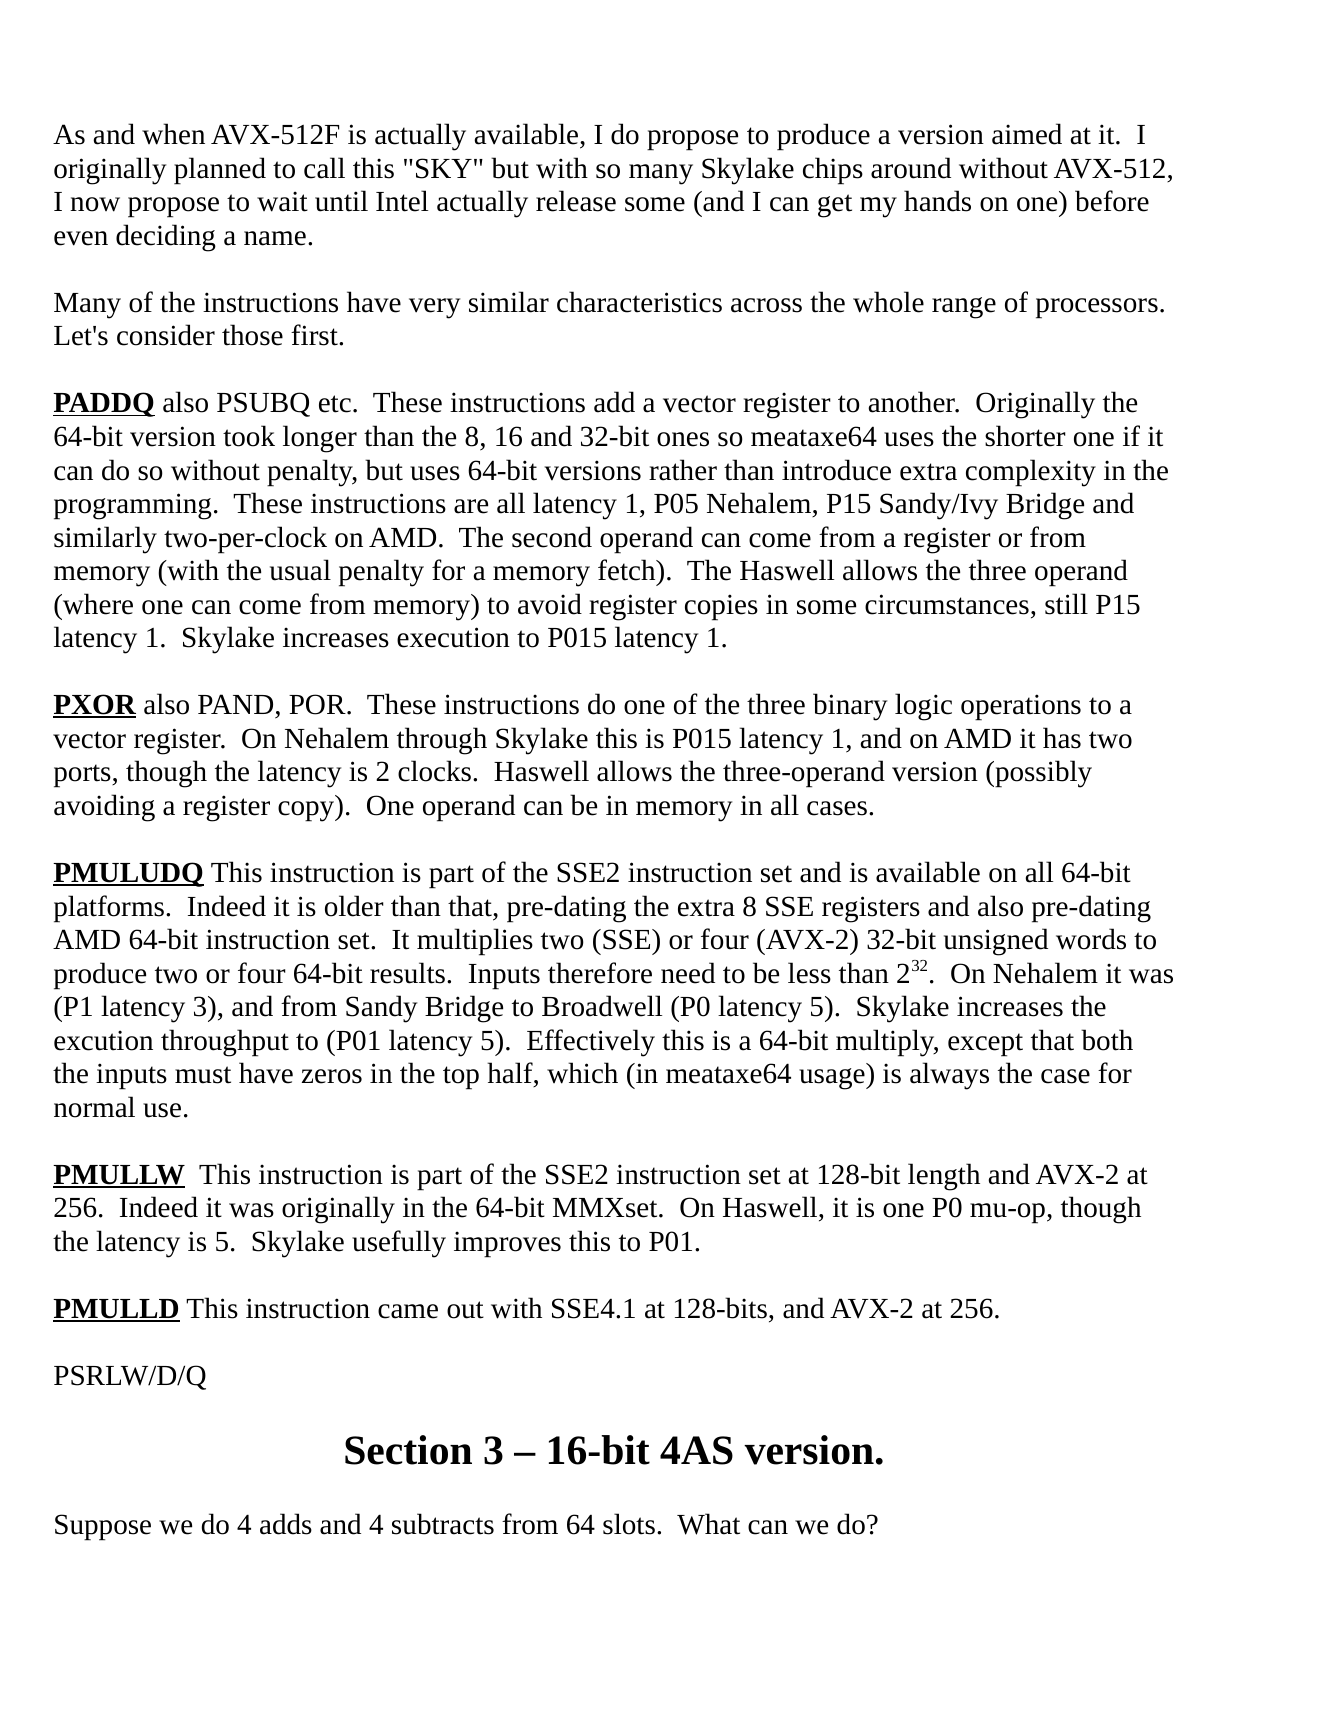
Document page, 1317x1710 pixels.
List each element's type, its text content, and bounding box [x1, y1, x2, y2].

text PSRLW/D/Q [53, 1358, 1174, 1392]
text As and when AVX-512F is actually available, I do propose to produce a version aimed at it. I originally planned to call this "SKY" but with so many Skylake chips around without AVX-512, I now propose to wait until Intel actually release some (and I can get my hands on one) before even deciding a name. [53, 117, 1174, 251]
text Section 3 – 16-bit 4AS version. [53, 1425, 1174, 1473]
text Suppose we do 4 adds and 4 subtracts from 64 slots. What can we do? [53, 1507, 1174, 1540]
text PADDQ also PSUBQ etc. These instructions add a vector register to another. Originally the 64-bit version took longer than the 8, 16 and 32-bit ones so meataxe64 uses the shorter one if it can do so without penalty, but uses 64-bit versions rather than introduce extra complexity in the programming. These instructions are all latency 1, P05 Nehalem, P15 Sandy/Ivy Bridge and similarly two-per-clock on AMD. The second operand can come from a register or from memory (with the usual penalty for a memory fetch). The Haswell allows the three operand (where one can come from memory) to avoid register copies in some circumstances, still P15 latency 1. Skylake increases execution to P015 latency 1. [53, 386, 1174, 654]
text PMULUDQ This instruction is part of the SSE2 instruction set and is available on all 64-bit platforms. Indeed it is older than that, pre-dating the extra 8 SSE registers and also pre-dating AMD 64-bit instruction set. It multiplies two (SSE) or four (AVX-2) 32-bit unsigned words to produce two or four 64-bit results. Inputs therefore need to be less than 232. On Nehalem it was (P1 latency 3), and from Sandy Bridge to Broadwell (P0 latency 5). Skylake increases the excution throughput to (P01 latency 5). Effectively this is a 64-bit multiply, except that both the inputs must have zeros in the top half, which (in meataxe64 usage) is always the case for normal use. [53, 855, 1174, 1123]
text PMULLD This instruction came out with SSE4.1 at 128-bits, and AVX-2 at 256. [53, 1291, 1174, 1325]
text PXOR also PAND, POR. These instructions do one of the three binary logic operations to a vector register. On Nehalem through Skylake this is P015 latency 1, and on AMD it has two ports, though the latency is 2 clocks. Haswell allows the three-operand version (possibly avoiding a register copy). One operand can be in memory in all cases. [53, 687, 1174, 822]
text Many of the instructions have very similar characteristics across the whole range of processors. Let's consider those first. [53, 285, 1174, 352]
text PMULLW This instruction is part of the SSE2 instruction set at 128-bit length and AVX-2 at 256. Indeed it was originally in the 64-bit MMXset. On Haswell, it is one P0 mu-op, though the latency is 5. Skylake usefully improves this to P01. [53, 1157, 1174, 1258]
